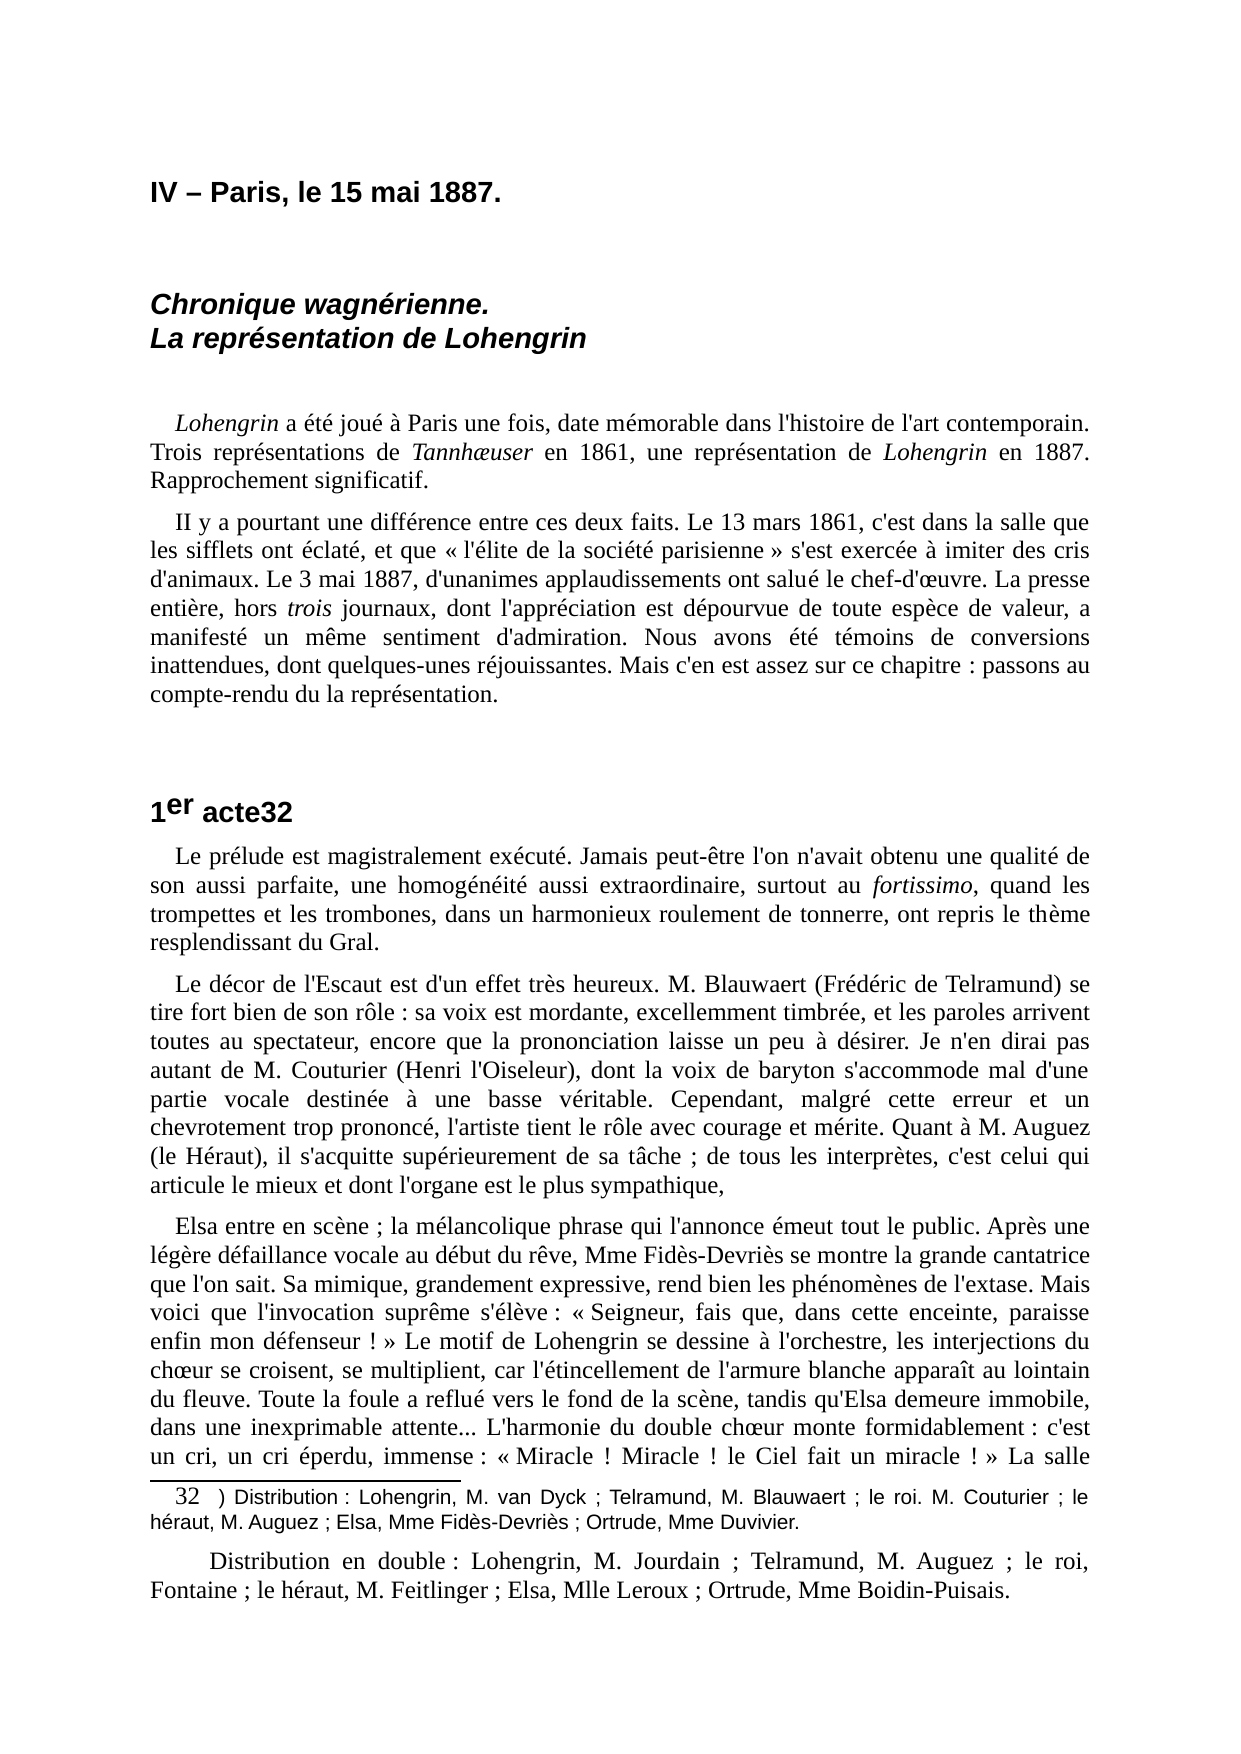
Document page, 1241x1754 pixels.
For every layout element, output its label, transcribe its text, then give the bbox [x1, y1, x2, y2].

subtitle IV – Paris, le 15 mai 1887. [150, 175, 1090, 208]
text Le décor de l'Escaut est d'un effet très heureux. M. Blauwaert (Frédéric de Telramund) se tire fort bien de son rôle : sa voix est mordante, excellemment timbrée, et les paroles arrivent toutes au spectateur, encore que la prononciation laisse un peu à désirer. Je n'en dirai pas autant de M. Couturier (Henri l'Oiseleur), dont la voix de baryton s'accommode mal d'une partie vocale destinée à une basse véritable. Cependant, malgré cette erreur et un chevrotement trop prononcé, l'artiste tient le rôle avec courage et mérite. Quant à M. Auguez (le Héraut), il s'acquitte supérieurement de sa tâche ; de tous les interprètes, c'est celui qui articule le mieux et dont l'organe est le plus sympathique, [150, 969, 1090, 1199]
text Lohengrin a été joué à Paris une fois, date mémorable dans l'histoire de l'art contemporain. Trois représentations de Tannhæuser en 1861, une représentation de Lohengrin en 1887. Rapprochement significatif. [150, 408, 1090, 494]
text Le prélude est magistralement exécuté. Jamais peut-être l'on n'avait obtenu une qualité de son aussi parfaite, une homogénéité aussi extraordinaire, surtout au fortissimo, quand les trompettes et les trombones, dans un harmonieux roulement de tonnerre, ont repris le thème resplendissant du Gral. [150, 841, 1090, 956]
text Elsa entre en scène ; la mélancolique phrase qui l'annonce émeut tout le public. Après une légère défaillance vocale au début du rêve, Mme Fidès-Devriès se montre la grande cantatrice que l'on sait. Sa mimique, grandement expressive, rend bien les phénomènes de l'extase. Mais voici que l'invocation suprême s'élève : « Seigneur, fais que, dans cette enceinte, paraisse enfin mon défenseur ! » Le motif de Lohengrin se dessine à l'orchestre, les interjections du chœur se croisent, se multiplient, car l'étincellement de l'armure blanche apparaît au lointain du fleuve. Toute la foule a reflué vers le fond de la scène, tandis qu'Elsa demeure immobile, dans une inexprimable attente... L'harmonie du double chœur monte formidablement : c'est un cri, un cri éperdu, immense : « Miracle ! Miracle ! le Ciel fait un miracle ! » La salle [150, 1211, 1090, 1470]
subtitle 1er acte [150, 787, 1090, 829]
text ) Distribution : Lohengrin, M. van Dyck ; Telramund, M. Blauwaert ; le roi. M. Couturier ; le héraut, M. Auguez ; Elsa, Mme Fidès-Devriès ; Ortrude, Mme Duvivier. [150, 1481, 1090, 1534]
subtitle Chronique wagnérienne. La représentation de Lohengrin [150, 287, 1090, 354]
text Distribution en double : Lohengrin, M. Jourdain ; Telramund, M. Auguez ; le roi, Fontaine ; le héraut, M. Feitlinger ; Elsa, Mlle Leroux ; Ortrude, Mme Boidin-Puisais. [150, 1546, 1090, 1604]
text II y a pourtant une différence entre ces deux faits. Le 13 mars 1861, c'est dans la salle que les sifflets ont éclaté, et que « l'élite de la société parisienne » s'est exercée à imiter des cris d'animaux. Le 3 mai 1887, d'unanimes applaudissements ont salué le chef-d'œuvre. La presse entière, hors trois journaux, dont l'appréciation est dépourvue de toute espèce de valeur, a manifesté un même sentiment d'admiration. Nous avons été témoins de conversions inattendues, dont quelques-unes réjouissantes. Mais c'en est assez sur ce chapitre : passons au compte-rendu du la représentation. [150, 507, 1090, 708]
